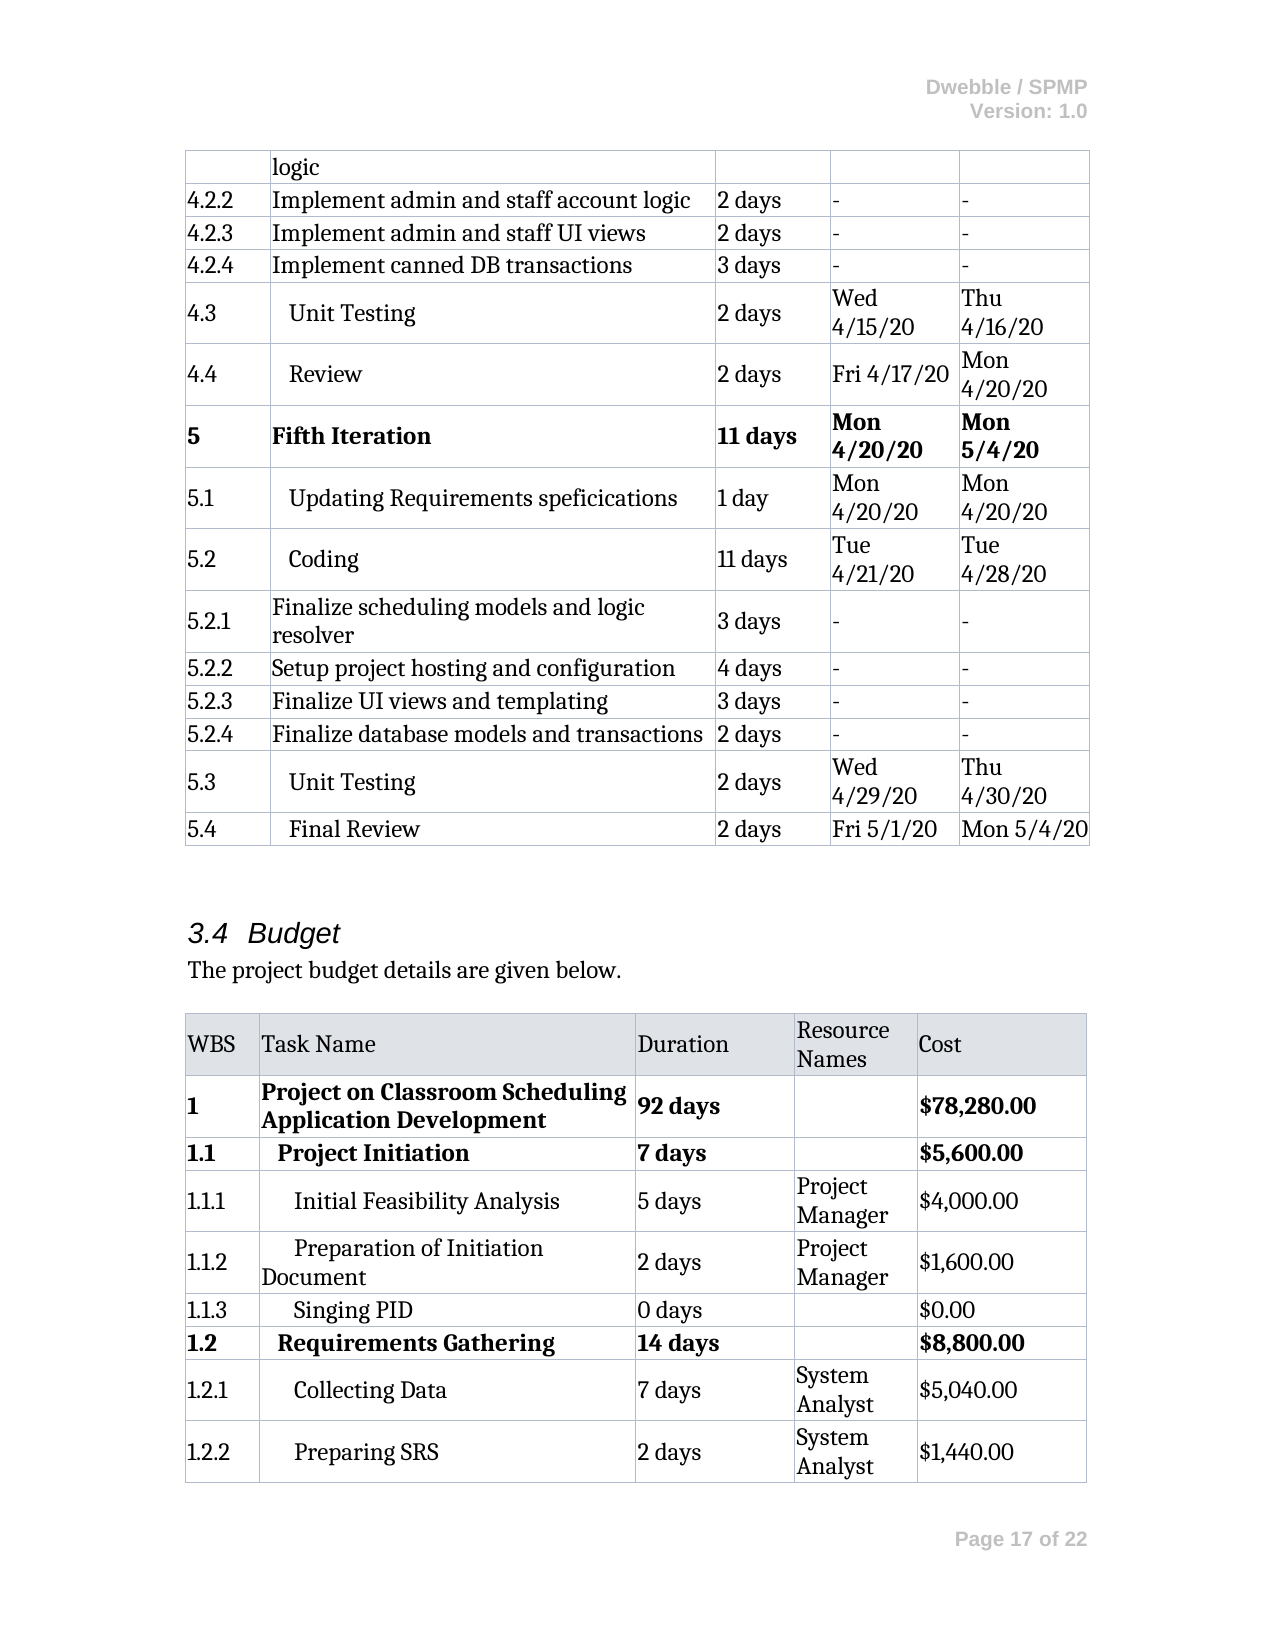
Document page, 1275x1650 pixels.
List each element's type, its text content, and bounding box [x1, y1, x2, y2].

table_cell 5.2.4 [186, 719, 270, 750]
table_cell 11 days [716, 529, 830, 590]
table_cell 4.2.3 [186, 217, 270, 249]
table_cell 2 days [636, 1421, 794, 1482]
table_cell Final Review [271, 813, 715, 845]
table_cell - [960, 591, 1089, 652]
table_header Task Name [260, 1014, 635, 1075]
table_cell logic [271, 151, 715, 183]
table_cell - [960, 653, 1089, 684]
table_cell 14 days [636, 1327, 794, 1359]
table_cell [186, 151, 270, 183]
text The project budget details are given below. [187, 956, 1087, 984]
table_cell Project Manager [795, 1232, 917, 1293]
table_cell Thu 4/16/20 [960, 283, 1089, 343]
table_cell 5.3 [186, 751, 270, 812]
table_cell Setup project hosting and configuration [271, 653, 715, 684]
table_cell 4.3 [186, 283, 270, 343]
table_cell Fifth Iteration [271, 406, 715, 467]
table_cell $1,600.00 [918, 1232, 1086, 1293]
table_header Duration [636, 1014, 794, 1075]
table_cell 1.1.3 [186, 1294, 259, 1326]
table_cell Review [271, 344, 715, 405]
table_cell 2 days [636, 1232, 794, 1293]
table_cell 4.2.4 [186, 250, 270, 282]
table_cell 5.2 [186, 529, 270, 590]
table_cell [795, 1327, 917, 1359]
table_cell Tue 4/28/20 [960, 529, 1089, 590]
table_cell Mon 4/20/20 [831, 406, 959, 467]
table_cell - [831, 719, 959, 750]
table_cell 5.2.2 [186, 653, 270, 684]
table_cell - [831, 184, 959, 216]
table_cell 1 [186, 1076, 259, 1137]
table_cell Mon 4/20/20 [960, 344, 1089, 405]
table_cell 5 days [636, 1171, 794, 1231]
table_cell 1.1.2 [186, 1232, 259, 1293]
table_cell 1.2.2 [186, 1421, 259, 1482]
table_cell 3 days [716, 250, 830, 282]
table_cell Unit Testing [271, 283, 715, 343]
table_cell Project Initiation [260, 1138, 635, 1169]
table_cell - [960, 250, 1089, 282]
table_cell Singing PID [260, 1294, 635, 1326]
table_cell Initial Feasibility Analysis [260, 1171, 635, 1231]
table_header WBS [186, 1014, 259, 1075]
table_cell Unit Testing [271, 751, 715, 812]
table_cell $5,600.00 [918, 1138, 1086, 1169]
table_cell Requirements Gathering [260, 1327, 635, 1359]
table_cell 4.4 [186, 344, 270, 405]
table_cell $1,440.00 [918, 1421, 1086, 1482]
table_cell 5.2.1 [186, 591, 270, 652]
table_cell Mon 4/20/20 [960, 468, 1089, 528]
table_cell [795, 1076, 917, 1137]
table_cell Collecting Data [260, 1360, 635, 1420]
table_cell 3 days [716, 591, 830, 652]
table_cell 2 days [716, 283, 830, 343]
table_cell - [831, 653, 959, 684]
table_cell 2 days [716, 751, 830, 812]
table_cell 1.2 [186, 1327, 259, 1359]
table_cell Finalize scheduling models and logic resolver [271, 591, 715, 652]
subtitle Budget [187, 916, 1087, 949]
table_cell - [831, 591, 959, 652]
table_cell System Analyst [795, 1421, 917, 1482]
table_cell 5 [186, 406, 270, 467]
table_cell 7 days [636, 1360, 794, 1420]
table_cell $4,000.00 [918, 1171, 1086, 1231]
table_cell 7 days [636, 1138, 794, 1169]
table_cell - [960, 184, 1089, 216]
table_cell $78,280.00 [918, 1076, 1086, 1137]
table_cell - [831, 217, 959, 249]
table_cell Thu 4/30/20 [960, 751, 1089, 812]
table_cell 2 days [716, 719, 830, 750]
table_cell - [960, 217, 1089, 249]
table_cell 1.2.1 [186, 1360, 259, 1420]
table_cell [795, 1294, 917, 1326]
table_cell $5,040.00 [918, 1360, 1086, 1420]
table_cell Finalize UI views and templating [271, 686, 715, 717]
table_cell Project Manager [795, 1171, 917, 1231]
table_cell 2 days [716, 344, 830, 405]
table_cell 5.2.3 [186, 686, 270, 717]
table_cell Fri 4/17/20 [831, 344, 959, 405]
table_cell Mon 5/4/20 [960, 406, 1089, 467]
table_header Resource Names [795, 1014, 917, 1075]
table_cell - [960, 719, 1089, 750]
table_cell Preparation of Initiation Document [260, 1232, 635, 1293]
table_cell $8,800.00 [918, 1327, 1086, 1359]
table_cell Preparing SRS [260, 1421, 635, 1482]
table_cell - [831, 151, 959, 183]
table_cell 2 days [716, 813, 830, 845]
table_cell 11 days [716, 406, 830, 467]
table_cell 2 days [716, 184, 830, 216]
table_cell Implement admin and staff UI views [271, 217, 715, 249]
table_cell 92 days [636, 1076, 794, 1137]
table_cell 4 days [716, 653, 830, 684]
table_cell 1.1.1 [186, 1171, 259, 1231]
table_cell Wed 4/15/20 [831, 283, 959, 343]
table_cell - [960, 151, 1089, 183]
table_cell Wed 4/29/20 [831, 751, 959, 812]
table_cell Implement canned DB transactions [271, 250, 715, 282]
table_cell $0.00 [918, 1294, 1086, 1326]
table_cell 5.4 [186, 813, 270, 845]
table_cell 4.2.2 [186, 184, 270, 216]
table_cell 1 day [716, 468, 830, 528]
table_cell Mon 4/20/20 [831, 468, 959, 528]
table_cell - [960, 686, 1089, 717]
table_cell - [831, 250, 959, 282]
table_cell Finalize database models and transactions [271, 719, 715, 750]
table_cell 0 days [636, 1294, 794, 1326]
table_cell 2 days [716, 217, 830, 249]
table_cell Project on Classroom Scheduling Application Development [260, 1076, 635, 1137]
table_cell Coding [271, 529, 715, 590]
table_cell System Analyst [795, 1360, 917, 1420]
table_cell Implement admin and staff account logic [271, 184, 715, 216]
table_cell - [831, 686, 959, 717]
table_cell [795, 1138, 917, 1169]
table_cell 5.1 [186, 468, 270, 528]
table_cell 1.1 [186, 1138, 259, 1169]
table_cell [716, 151, 830, 183]
table_cell Mon 5/4/20 [960, 813, 1089, 845]
table_cell 3 days [716, 686, 830, 717]
table_header Cost [918, 1014, 1086, 1075]
table_cell Fri 5/1/20 [831, 813, 959, 845]
table_cell Tue 4/21/20 [831, 529, 959, 590]
table_cell Updating Requirements speficications [271, 468, 715, 528]
